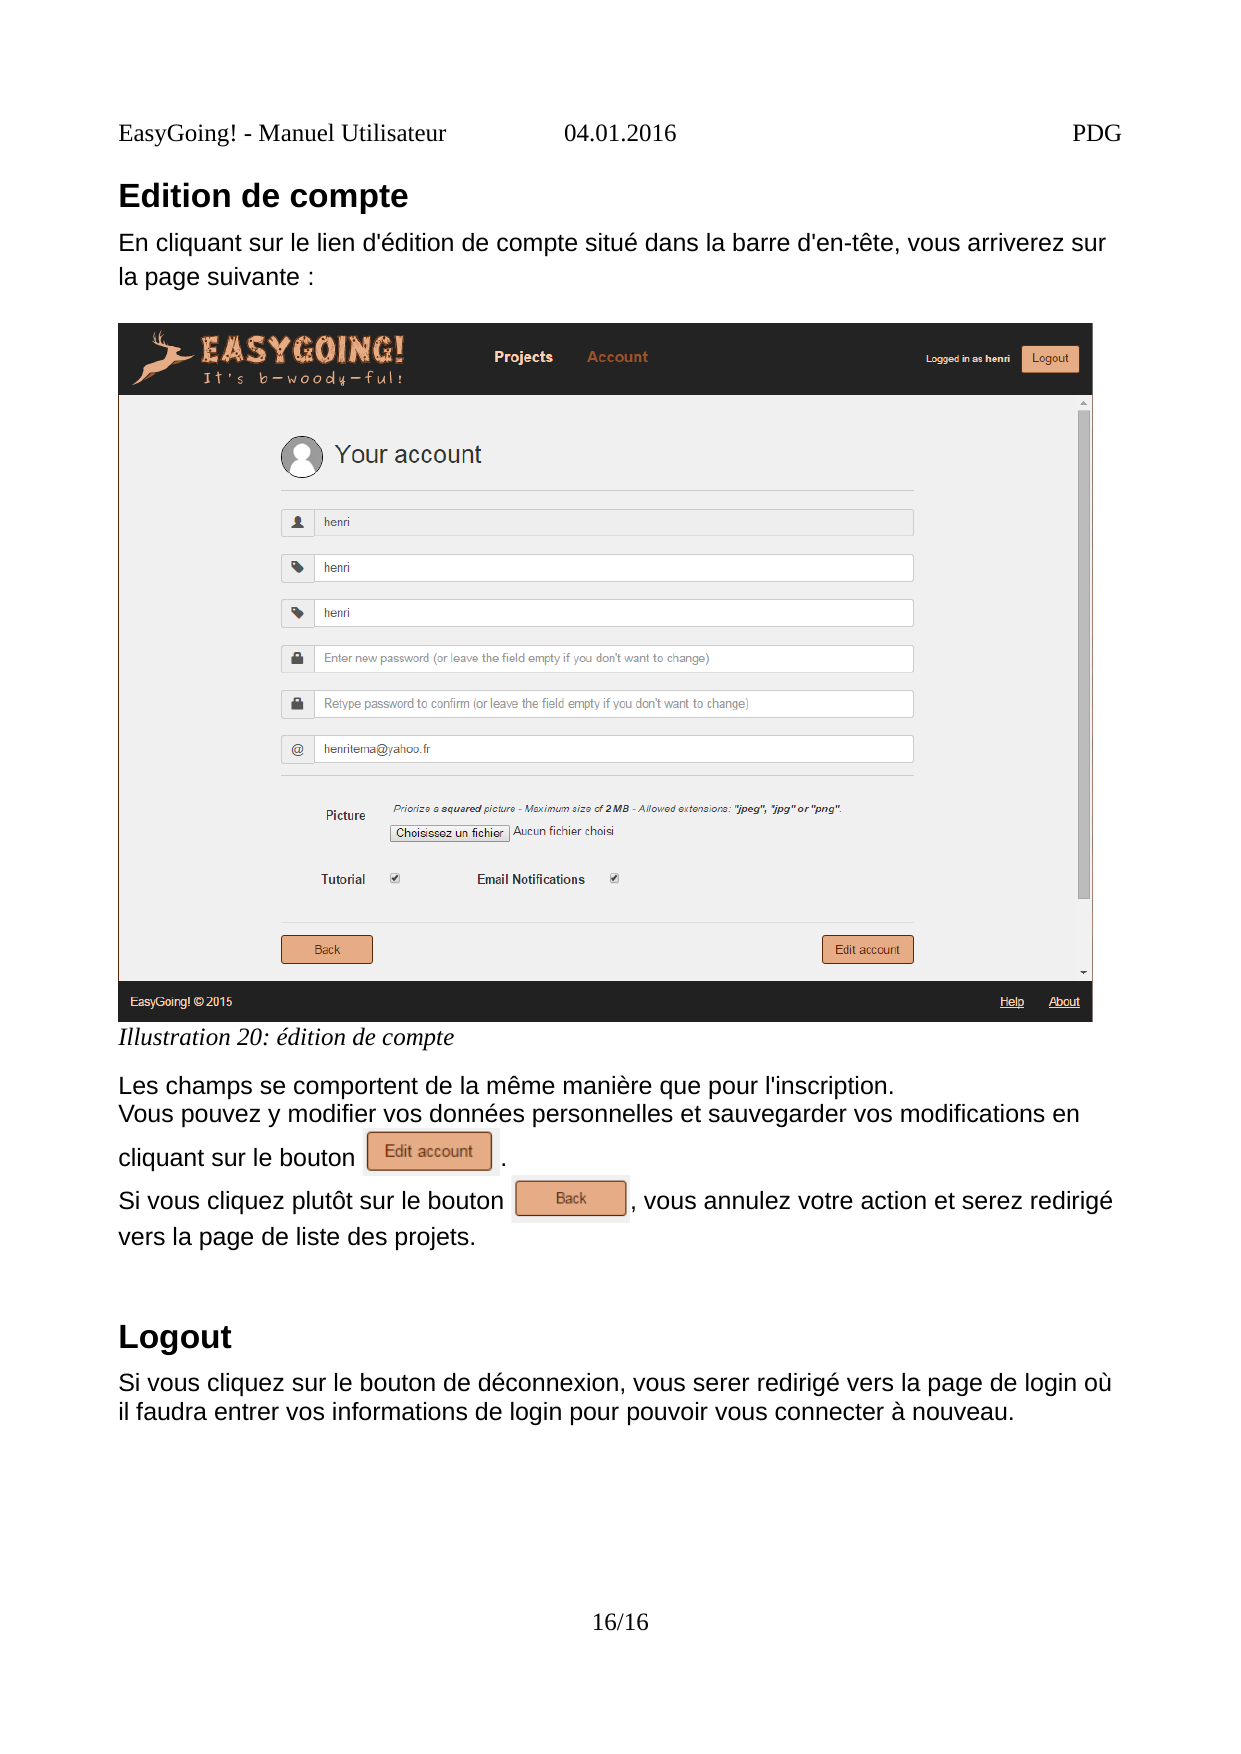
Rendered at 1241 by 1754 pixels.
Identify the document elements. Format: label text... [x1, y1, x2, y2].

picture [511, 1175, 630, 1223]
text En cliquant sur le lien d'édition de compte situé dans la barre d'en-tête, vous arriverez sur la page suivante : [118, 227, 1122, 291]
subtitle Edition de compte [118, 176, 1122, 215]
list Vous pouvez y modifier vos données personnelles et sauvegarder vos modifications en cliquant sur le bouton . Si vous cliquez plutôt sur le bouton , vous annulez votre action et serez redirigé vers la page de liste des projets. [118, 1099, 1122, 1251]
list Les champs se comportent de la même manière que pour l'inscription. [118, 1071, 1122, 1099]
picture [362, 1128, 500, 1176]
subtitle Logout [118, 1317, 1122, 1356]
picture [118, 323, 1093, 1022]
list Si vous cliquez sur le bouton de déconnexion, vous serer redirigé vers la page de login où il faudra entrer vos informations de login pour pouvoir vous connecter à nouveau. [118, 1368, 1122, 1426]
text Illustration 20: édition de compte [118, 1022, 1093, 1050]
